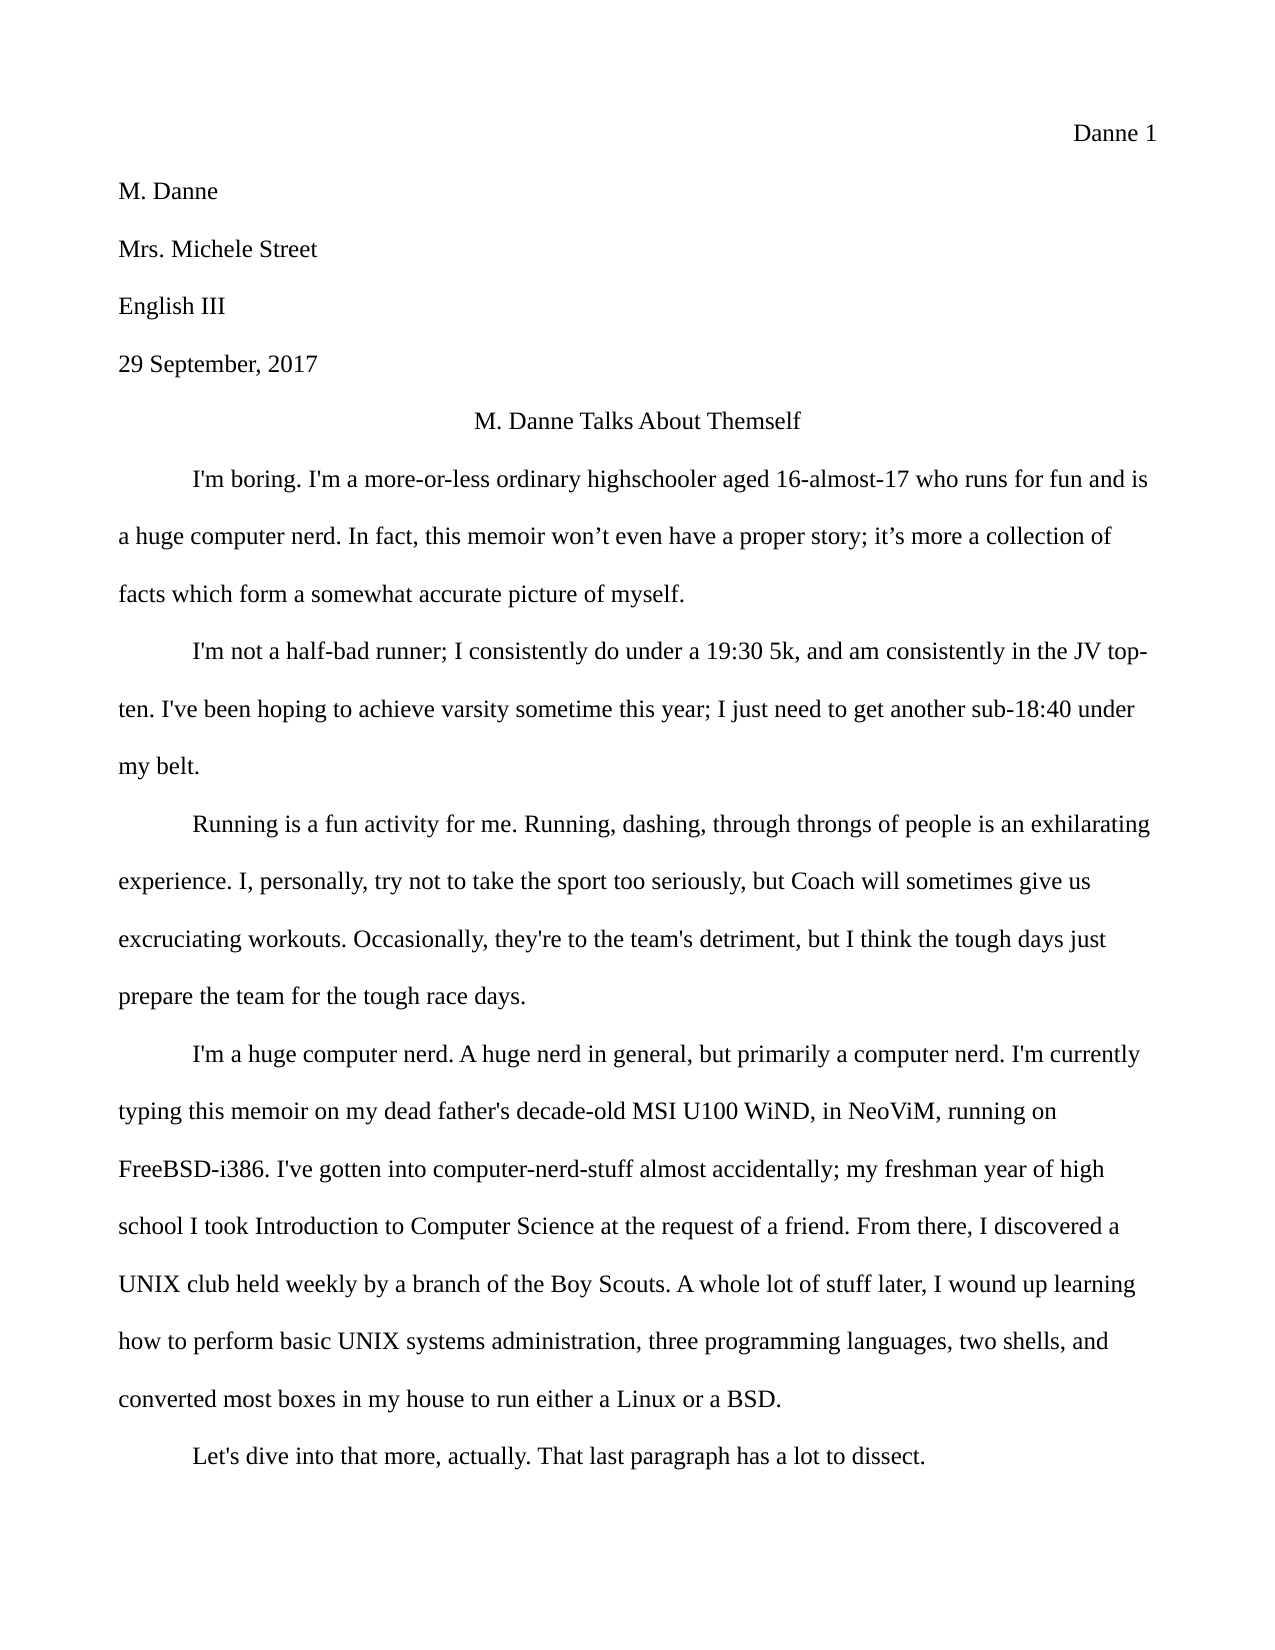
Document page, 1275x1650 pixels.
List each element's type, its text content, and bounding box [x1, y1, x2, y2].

text I'm a huge computer nerd. A huge nerd in general, but primarily a computer nerd. I'm currently typing this memoir on my dead father's decade-old MSI U100 WiND, in NeoViM, running on FreeBSD-i386. I've gotten into computer-nerd-stuff almost accidentally; my freshman year of high school I took Introduction to Computer Science at the request of a friend. From there, I discovered a UNIX club held weekly by a branch of the Boy Scouts. A whole lot of stuff later, I wound up learning how to perform basic UNIX systems administration, three programming languages, two shells, and converted most boxes in my house to run either a Linux or a BSD. [118, 1039, 1157, 1413]
text 29 September, 2017 [118, 349, 1157, 378]
text M. Danne Talks About Themself [118, 406, 1157, 435]
text Mrs. Michele Street [118, 234, 1157, 263]
text M. Danne [118, 176, 1157, 205]
text I'm boring. I'm a more-or-less ordinary highschooler aged 16-almost-17 who runs for fun and is a huge computer nerd. In fact, this memoir won’t even have a proper story; it’s more a collection of facts which form a somewhat accurate picture of myself. [118, 464, 1157, 608]
text I'm not a half-bad runner; I consistently do under a 19:30 5k, and am consistently in the JV top-ten. I've been hoping to achieve varsity sometime this year; I just need to get another sub-18:40 under my belt. [118, 636, 1157, 780]
text Let's dive into that more, actually. That last paragraph has a lot to dissect. [118, 1441, 1157, 1470]
text English III [118, 291, 1157, 320]
text Running is a fun activity for me. Running, dashing, through throngs of people is an exhilarating experience. I, personally, try not to take the sport too seriously, but Coach will sometimes give us excruciating workouts. Occasionally, they're to the team's detriment, but I think the tough days just prepare the team for the tough race days. [118, 809, 1157, 1010]
